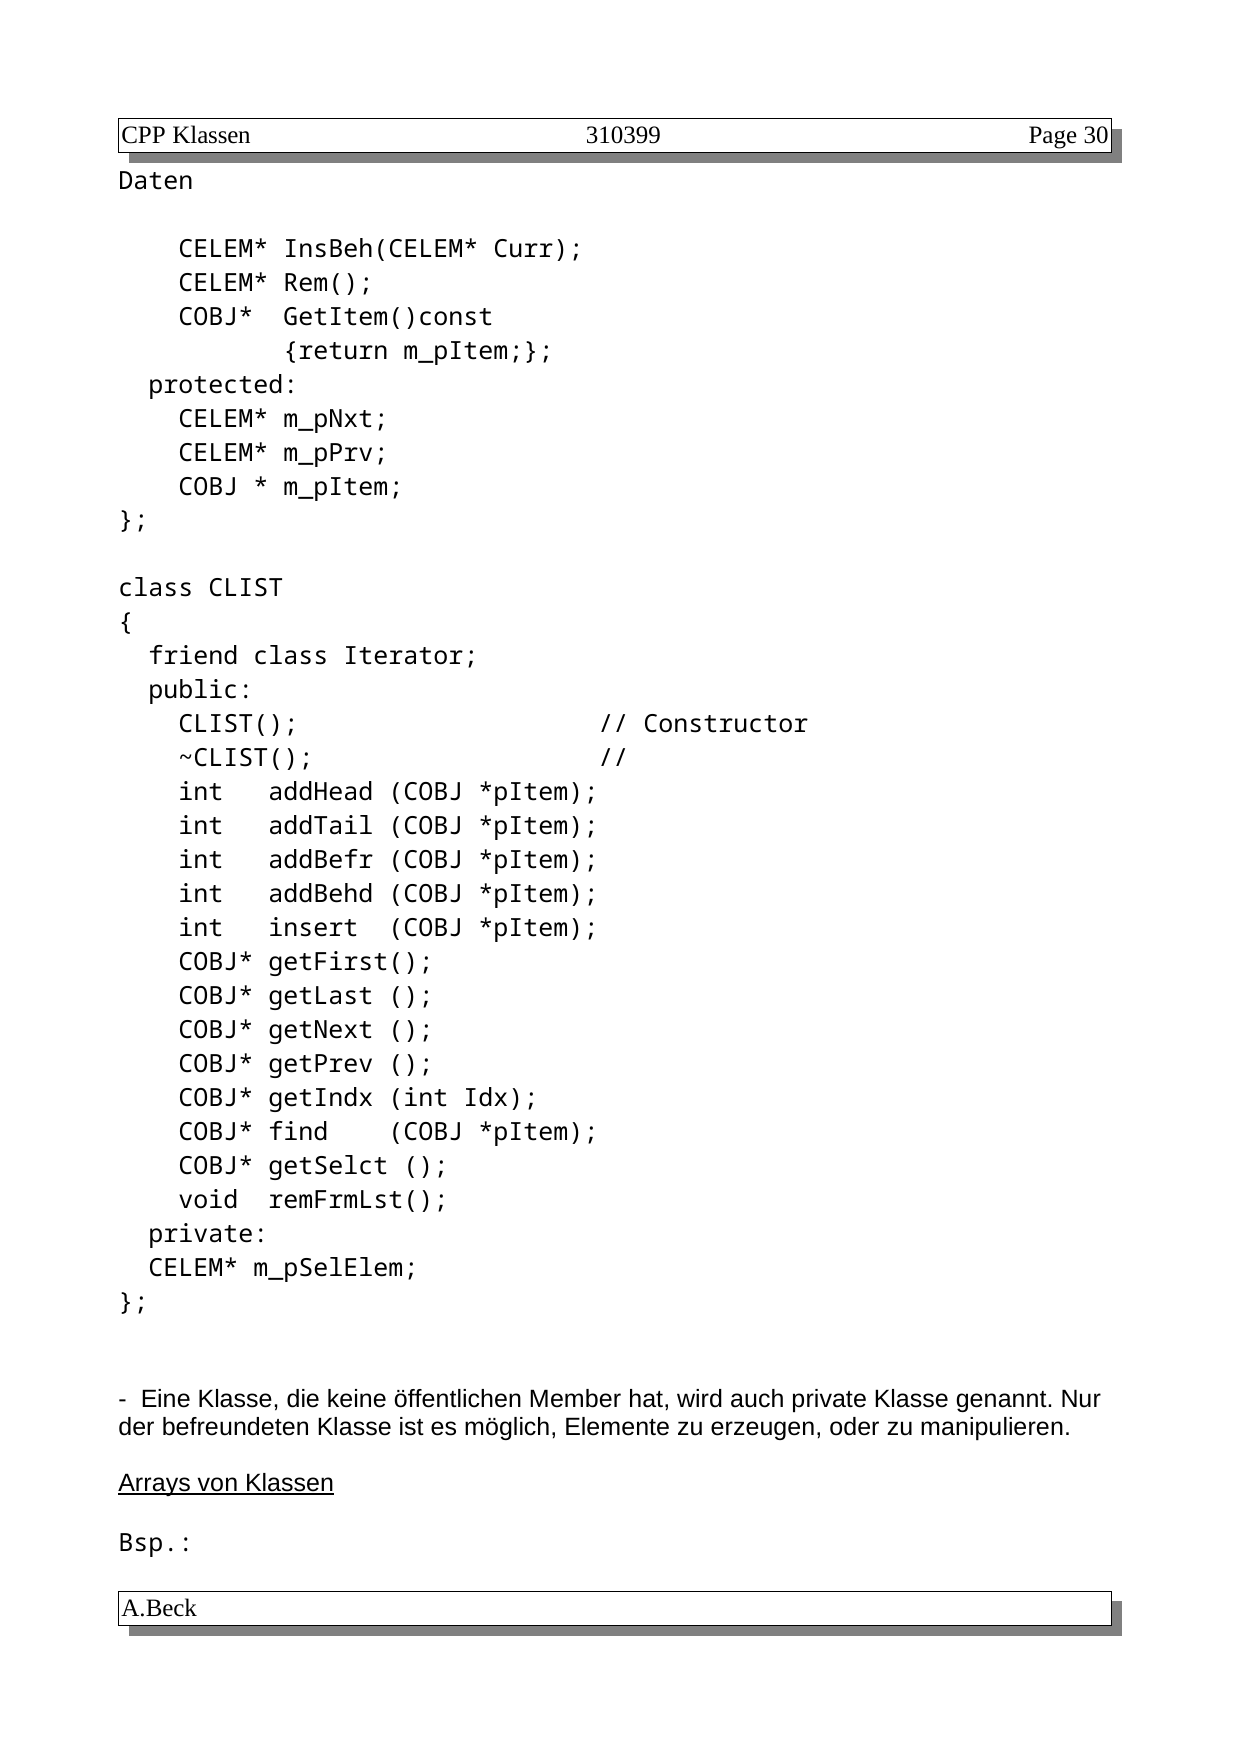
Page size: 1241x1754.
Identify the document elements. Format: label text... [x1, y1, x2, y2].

text Daten [118, 163, 1122, 197]
text COBJ* getNext (); [118, 1012, 1122, 1046]
text CELEM* m_pSelElem; [118, 1249, 1122, 1283]
text COBJ * m_pItem; [118, 468, 1122, 502]
text protected: [118, 367, 1122, 401]
text class CLIST [118, 570, 1122, 604]
text CLIST(); // Constructor [118, 706, 1122, 740]
text int addHead (COBJ *pItem); [118, 774, 1122, 808]
text COBJ* getPrev (); [118, 1046, 1122, 1080]
text public: [118, 672, 1122, 706]
text Arrays von Klassen [118, 1469, 1122, 1497]
text COBJ* find (COBJ *pItem); [118, 1114, 1122, 1148]
text COBJ* getIndx (int Idx); [118, 1080, 1122, 1114]
text int addTail (COBJ *pItem); [118, 808, 1122, 842]
text void remFrmLst(); [118, 1182, 1122, 1216]
text ~CLIST(); // [118, 740, 1122, 774]
text int addBefr (COBJ *pItem); [118, 842, 1122, 876]
text CELEM* InsBeh(CELEM* Curr); [118, 231, 1122, 265]
text COBJ* getSelct (); [118, 1148, 1122, 1182]
text {return m_pItem;}; [118, 333, 1122, 367]
text friend class Iterator; [118, 638, 1122, 672]
text }; [118, 1283, 1122, 1317]
text CELEM* Rem(); [118, 265, 1122, 299]
text { [118, 604, 1122, 638]
text CELEM* m_pPrv; [118, 434, 1122, 468]
text COBJ* getLast (); [118, 978, 1122, 1012]
text CELEM* m_pNxt; [118, 401, 1122, 434]
text Bsp.: [118, 1525, 1122, 1559]
text private: [118, 1216, 1122, 1249]
text }; [118, 502, 1122, 536]
text COBJ* GetItem()const [118, 299, 1122, 333]
text int addBehd (COBJ *pItem); [118, 876, 1122, 910]
text COBJ* getFirst(); [118, 944, 1122, 978]
text int insert (COBJ *pItem); [118, 910, 1122, 944]
text - Eine Klasse, die keine öffentlichen Member hat, wird auch private Klasse genannt. Nur der befreundeten Klasse ist es möglich, Elemente zu erzeugen, oder zu manipulieren. [118, 1385, 1122, 1441]
